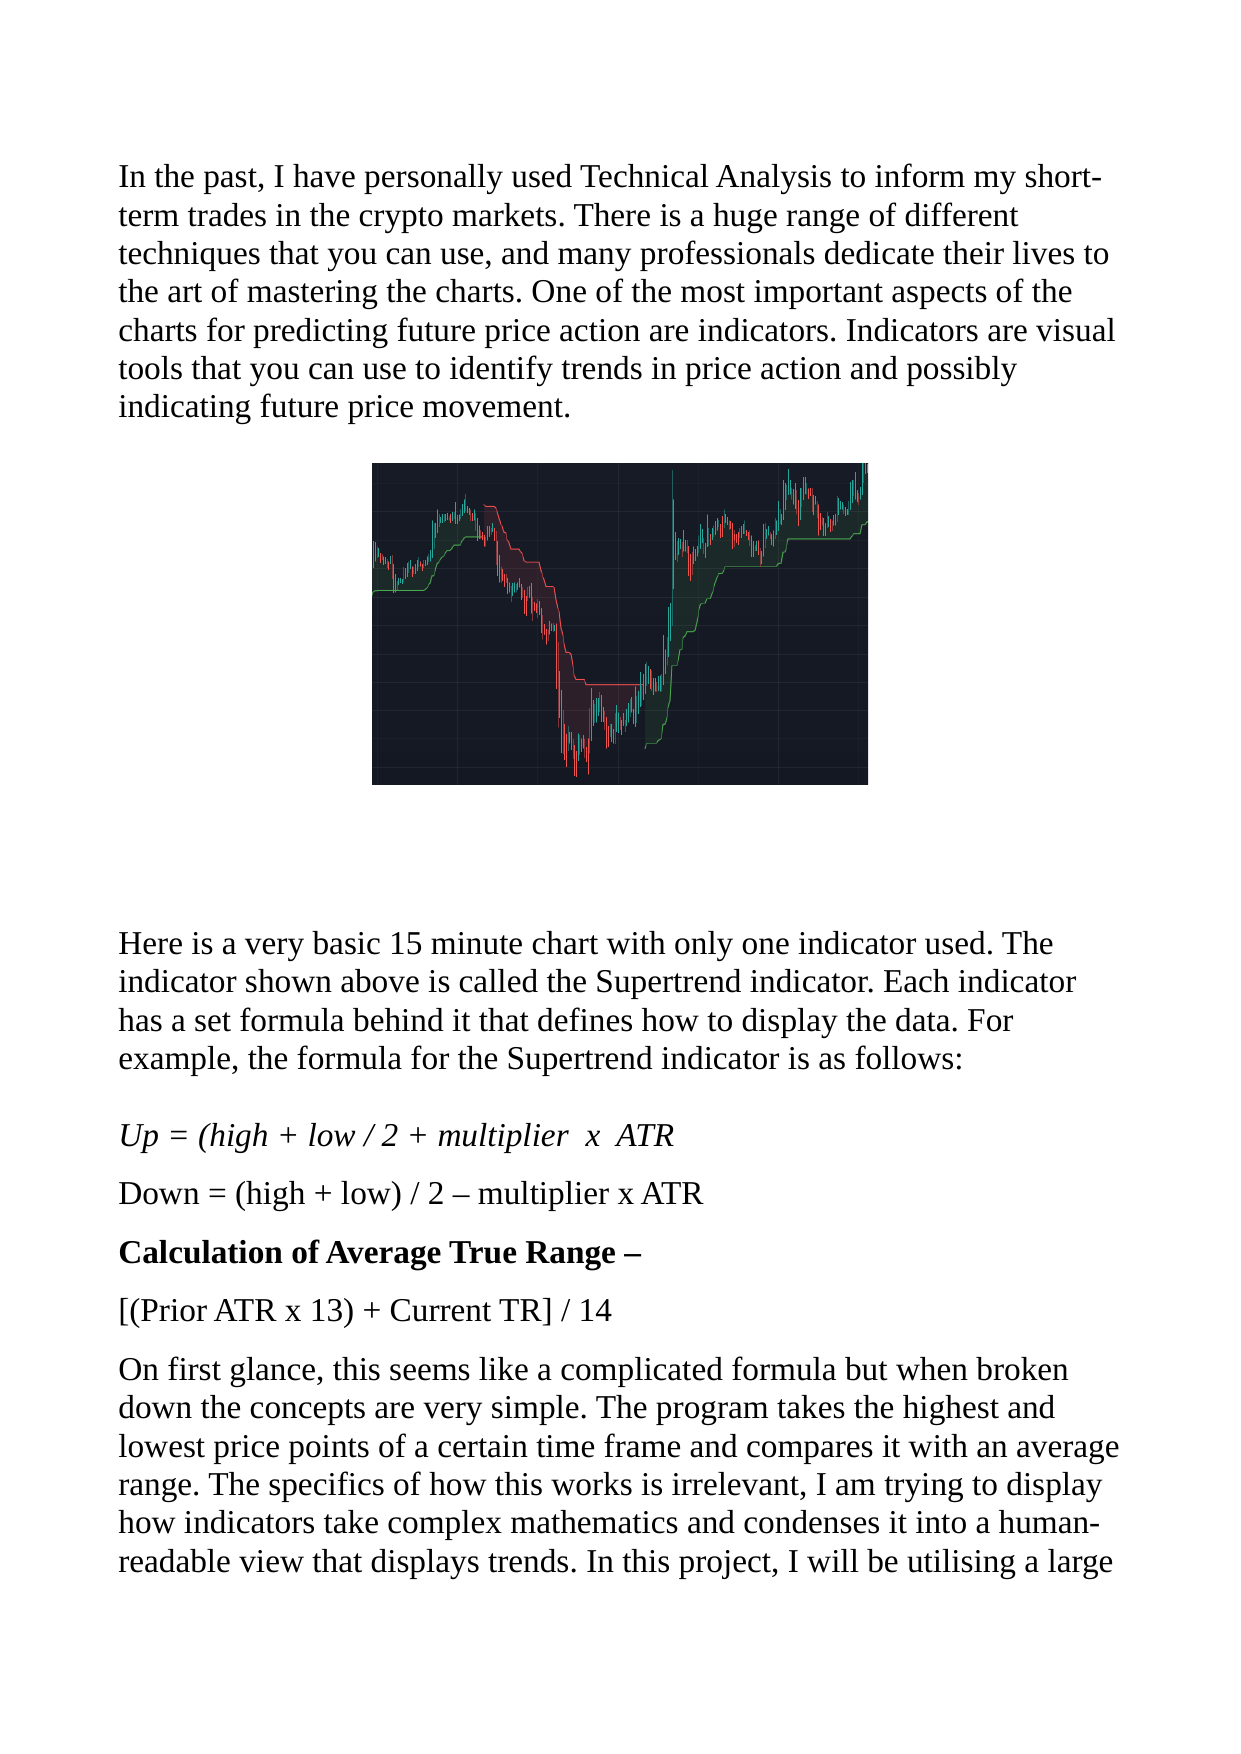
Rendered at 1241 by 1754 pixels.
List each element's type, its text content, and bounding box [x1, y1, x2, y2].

text [(Prior ATR x 13) + Current TR] / 14 [118, 1291, 1122, 1329]
text Calculation of Average True Range – [118, 1232, 1122, 1270]
text Down = (high + low) / 2 – multiplier x ATR [118, 1173, 1122, 1212]
text On first glance, this seems like a complicated formula but when broken down the concepts are very simple. The program takes the highest and lowest price points of a certain time frame and compares it with an average range. The specifics of how this works is irrelevant, I am trying to display how indicators take complex mathematics and condenses it into a human-readable view that displays trends. In this project, I will be utilising a large [118, 1349, 1122, 1579]
text In the past, I have personally used Technical Analysis to inform my short-term trades in the crypto markets. There is a huge range of different techniques that you can use, and many professionals dedicate their lives to the art of mastering the charts. One of the most important aspects of the charts for predicting future price action are indicators. Indicators are visual tools that you can use to identify trends in price action and possibly indicating future price movement. [118, 156, 1122, 425]
text Here is a very basic 15 minute chart with only one indicator used. The indicator shown above is called the Supertrend indicator. Each indicator has a set formula behind it that defines how to display the data. For example, the formula for the Supertrend indicator is as follows: [118, 923, 1122, 1076]
text Up = (high + low / 2 + multiplier x ATR [118, 1115, 1122, 1153]
picture [372, 463, 869, 785]
